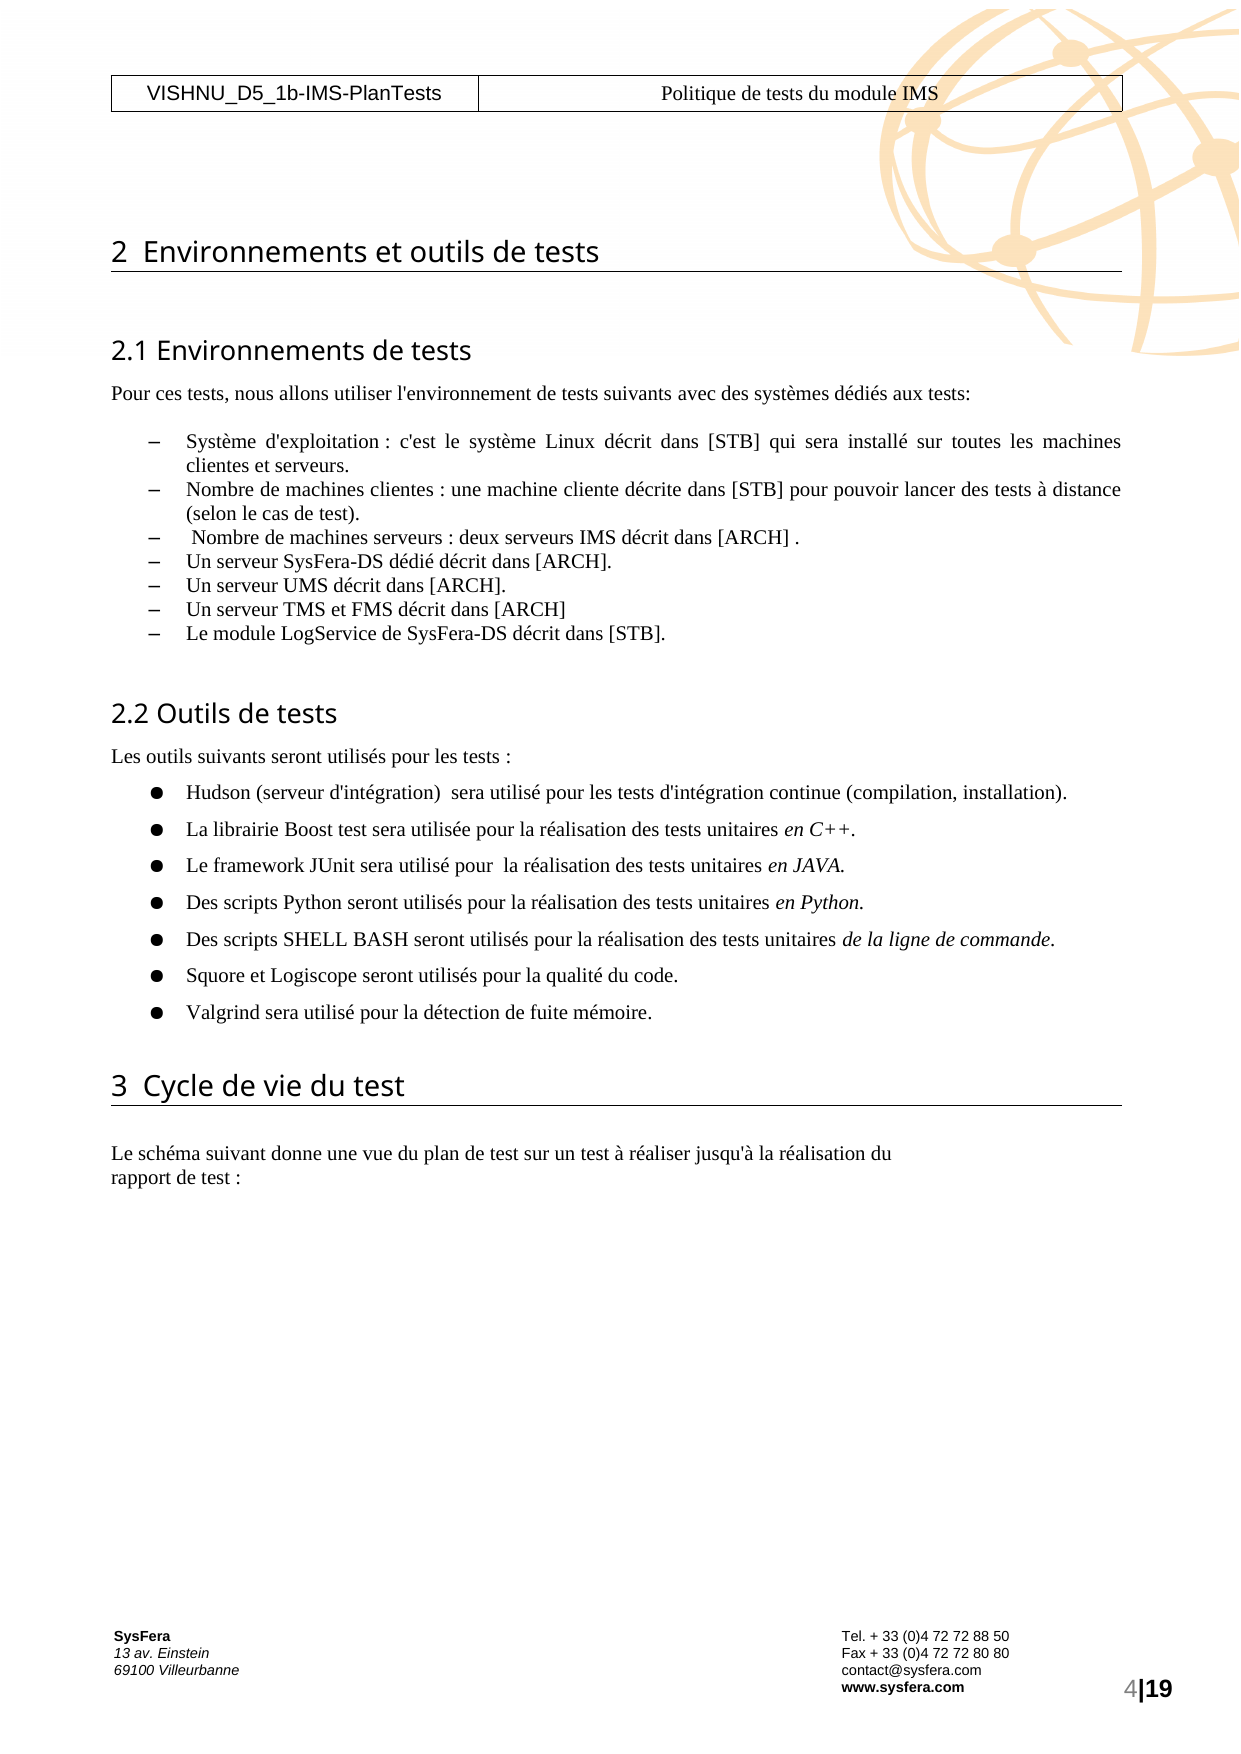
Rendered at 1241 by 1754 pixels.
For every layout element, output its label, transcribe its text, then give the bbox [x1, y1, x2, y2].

picture [290, 347, 297, 356]
picture [176, 347, 183, 356]
picture [223, 347, 231, 356]
list Nombre de machines serveurs : deux serveurs IMS décrit dans [ARCH] . [148, 525, 1122, 549]
text Les outils suivants seront utilisés pour les tests : [111, 744, 1122, 768]
list Hudson (serveur d'intégration) sera utilisé pour les tests d'intégration continue (compilation, installation). [148, 780, 1122, 804]
subtitle Environnements de tests [111, 357, 1122, 368]
picture [258, 347, 265, 356]
list La librairie Boost test sera utilisée pour la réalisation des tests unitaires en C++. [148, 817, 1122, 841]
list Système d'exploitation : c'est le système Linux décrit dans [STB] qui sera installé sur toutes les machines clientes et serveurs. [148, 429, 1122, 477]
list Un serveur TMS et FMS décrit dans [ARCH] [148, 597, 1122, 621]
list Valgrind sera utilisé pour la détection de fuite mémoire. [148, 1000, 1122, 1024]
picture [330, 347, 337, 356]
list Le framework JUnit sera utilisé pour la réalisation des tests unitaires en JAVA. [148, 853, 1122, 877]
list Des scripts SHELL BASH seront utilisés pour la réalisation des tests unitaires de la ligne de commande. [148, 927, 1122, 951]
picture [299, 347, 306, 356]
subtitle Outils de tests [111, 694, 1122, 731]
list Un serveur SysFera-DS dédié décrit dans [ARCH]. [148, 549, 1122, 573]
picture [241, 347, 248, 356]
text rapport de test : [111, 1165, 1122, 1189]
list Des scripts Python seront utilisés pour la réalisation des tests unitaires en Python. [148, 890, 1122, 914]
list Le module LogService de SysFera-DS décrit dans [STB]. [148, 621, 1122, 645]
list Nombre de machines clientes : une machine cliente décrite dans [STB] pour pouvoir lancer des tests à distance (selon le cas de test). [148, 477, 1122, 525]
picture [1, 9, 1239, 356]
subtitle Cycle de vie du test [111, 1066, 1122, 1105]
list Un serveur UMS décrit dans [ARCH]. [148, 573, 1122, 597]
text Le schéma suivant donne une vue du plan de test sur un test à réaliser jusqu'à la réalisation du [111, 1141, 1122, 1165]
picture [376, 347, 384, 356]
list Squore et Logiscope seront utilisés pour la qualité du code. [148, 963, 1122, 987]
text Pour ces tests, nous allons utiliser l'environnement de tests suivants avec des systèmes dédiés aux tests: [111, 381, 1122, 405]
